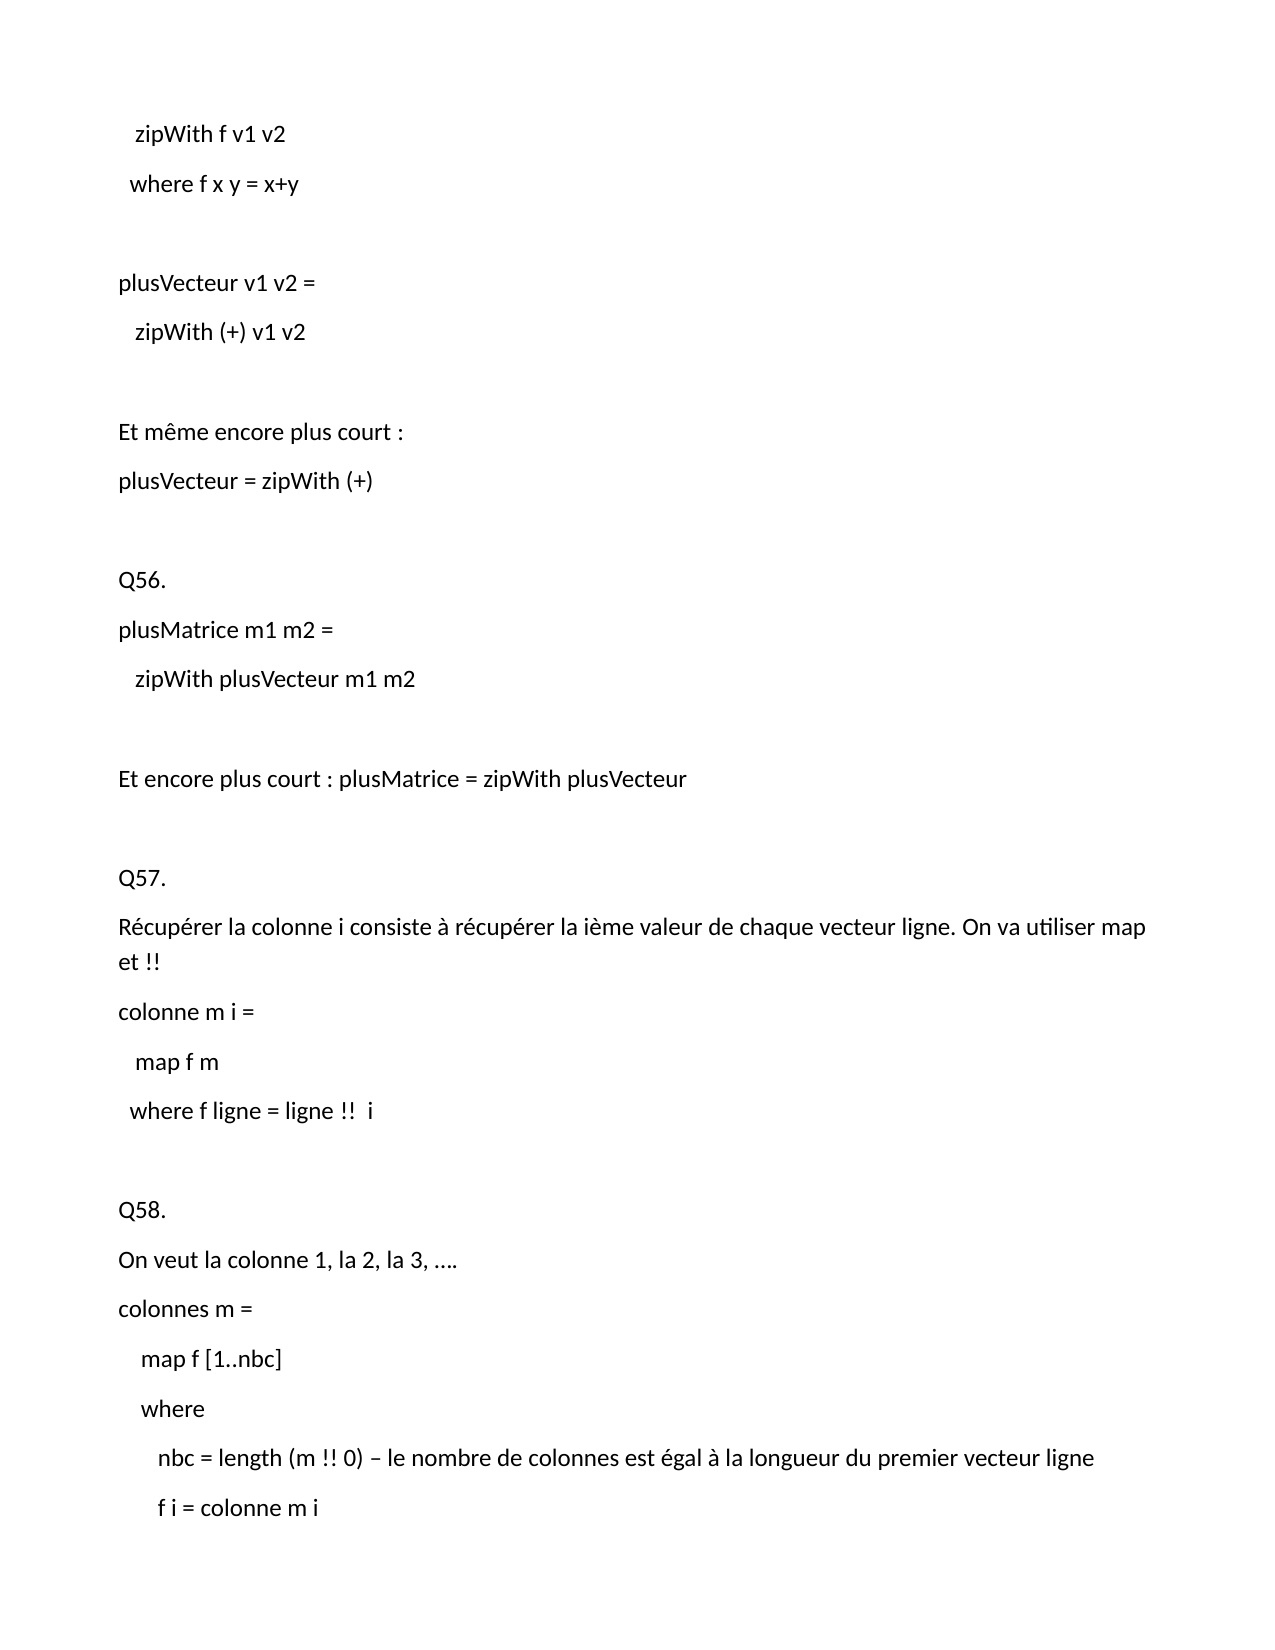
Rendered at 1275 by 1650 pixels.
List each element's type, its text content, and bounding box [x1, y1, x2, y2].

text plusMatrice m1 m2 = [118, 614, 1157, 644]
text map f [1..nbc] [118, 1343, 1157, 1374]
text nbc = length (m !! 0) – le nombre de colonnes est égal à la longueur du premier vecteur ligne [118, 1442, 1157, 1473]
text Et même encore plus court : [118, 416, 1157, 446]
text colonnes m = [118, 1293, 1157, 1324]
text Q57. [118, 862, 1157, 892]
text f i = colonne m i [118, 1492, 1157, 1522]
text where f x y = x+y [118, 168, 1157, 198]
text plusVecteur = zipWith (+) [118, 465, 1157, 496]
text where f ligne = ligne !! i [118, 1095, 1157, 1126]
text Et encore plus court : plusMatrice = zipWith plusVecteur [118, 763, 1157, 793]
text zipWith (+) v1 v2 [118, 316, 1157, 347]
text where [118, 1393, 1157, 1423]
text plusVecteur v1 v2 = [118, 267, 1157, 297]
text zipWith plusVecteur m1 m2 [118, 663, 1157, 694]
text Q56. [118, 564, 1157, 595]
text On veut la colonne 1, la 2, la 3, …. [118, 1244, 1157, 1274]
text Récupérer la colonne i consiste à récupérer la ième valeur de chaque vecteur ligne. On va utiliser map et !! [118, 911, 1157, 977]
text map f m [118, 1046, 1157, 1076]
text zipWith f v1 v2 [118, 118, 1157, 149]
text Q58. [118, 1194, 1157, 1225]
text colonne m i = [118, 996, 1157, 1027]
